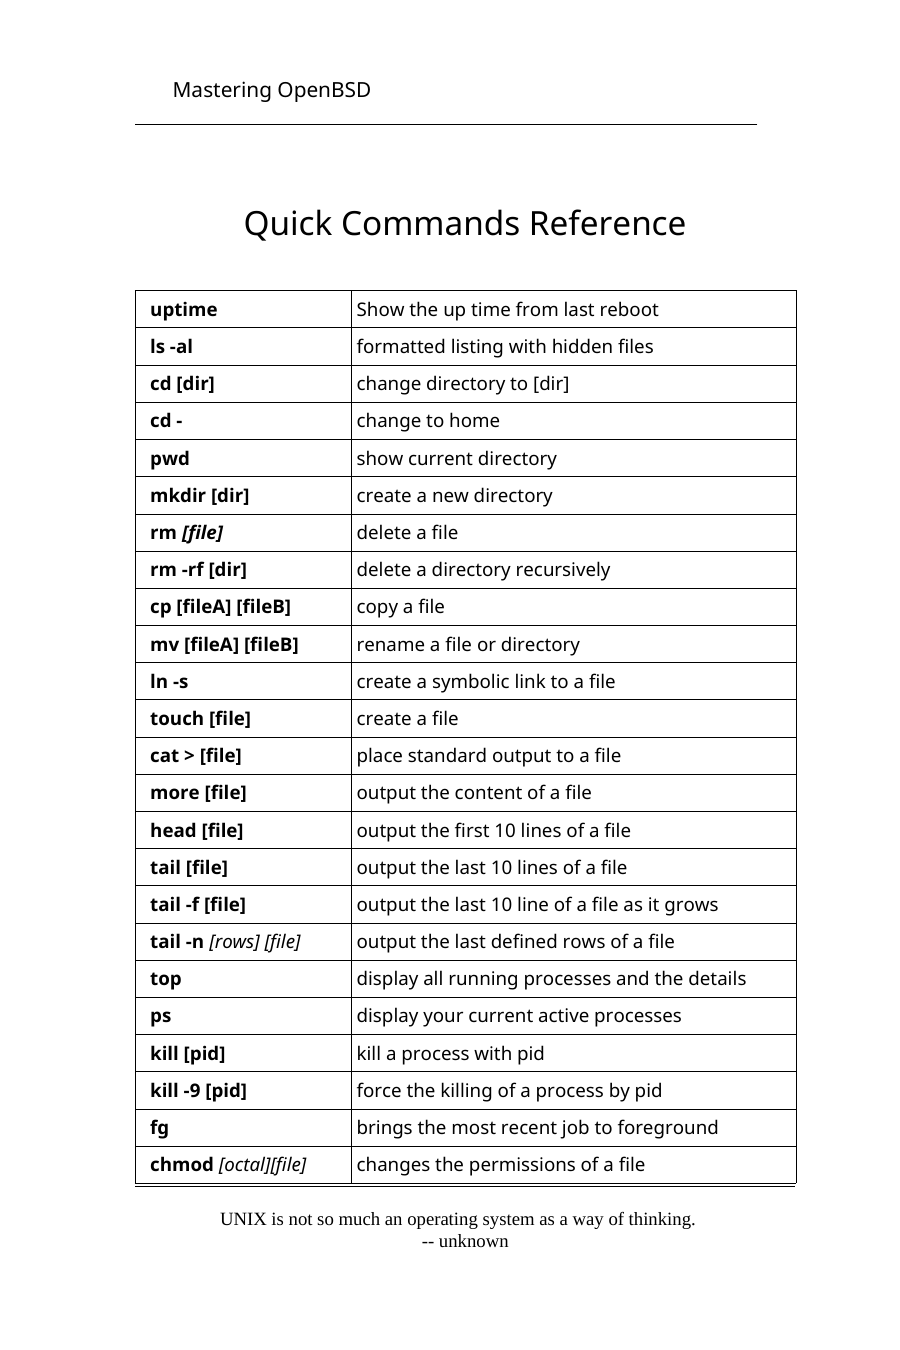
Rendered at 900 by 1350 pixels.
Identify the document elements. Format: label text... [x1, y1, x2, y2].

table_cell rm -rf [dir] [136, 552, 351, 588]
table_cell top [136, 961, 351, 997]
table_cell tail -n [rows] [file] [136, 924, 351, 960]
table_header Show the up time from last reboot [352, 291, 796, 327]
table_cell cat > [file] [136, 738, 351, 774]
table_cell cd - [136, 403, 351, 439]
table_cell output the content of a file [352, 775, 796, 811]
table_cell head [file] [136, 812, 351, 848]
table_cell show current directory [352, 440, 796, 476]
table_cell change directory to [dir] [352, 366, 796, 402]
table_cell create a new directory [352, 477, 796, 513]
table_cell tail [file] [136, 849, 351, 885]
table_cell pwd [136, 440, 351, 476]
table_cell tail -f [file] [136, 886, 351, 922]
table_cell cd [dir] [136, 366, 351, 402]
table_cell output the first 10 lines of a file [352, 812, 796, 848]
table_cell kill -9 [pid] [136, 1072, 351, 1108]
table_cell ps [136, 998, 351, 1034]
table_cell brings the most recent job to foreground [352, 1110, 796, 1146]
table_cell kill a process with pid [352, 1035, 796, 1071]
table_header uptime [136, 291, 351, 327]
table_cell create a file [352, 700, 796, 737]
table_cell change to home [352, 403, 796, 439]
table_cell display your current active processes [352, 998, 796, 1034]
table_cell formatted listing with hidden files [352, 328, 796, 365]
table_cell create a symbolic link to a file [352, 663, 796, 699]
table_cell chmod [octal][file] [136, 1147, 351, 1183]
table_cell place standard output to a file [352, 738, 796, 774]
table_cell force the killing of a process by pid [352, 1072, 796, 1108]
table_cell copy a file [352, 589, 796, 625]
table_cell cp [fileA] [fileB] [136, 589, 351, 625]
table_cell output the last 10 line of a file as it grows [352, 886, 796, 922]
table_cell mkdir [dir] [136, 477, 351, 513]
table_cell display all running processes and the details [352, 961, 796, 997]
table_cell delete a directory recursively [352, 552, 796, 588]
table_cell delete a file [352, 515, 796, 551]
table_cell ls -al [136, 328, 351, 365]
table_cell more [file] [136, 775, 351, 811]
table_cell rename a file or directory [352, 626, 796, 662]
table_cell output the last defined rows of a file [352, 924, 796, 960]
table_cell output the last 10 lines of a file [352, 849, 796, 885]
table_cell touch [file] [136, 700, 351, 737]
table_cell kill [pid] [136, 1035, 351, 1071]
table_cell rm [file] [136, 515, 351, 551]
table_cell ln -s [136, 663, 351, 699]
text Quick Commands Reference [135, 199, 795, 245]
table_cell fg [136, 1110, 351, 1146]
table_cell changes the permissions of a file [352, 1147, 796, 1183]
table_cell mv [fileA] [fileB] [136, 626, 351, 662]
